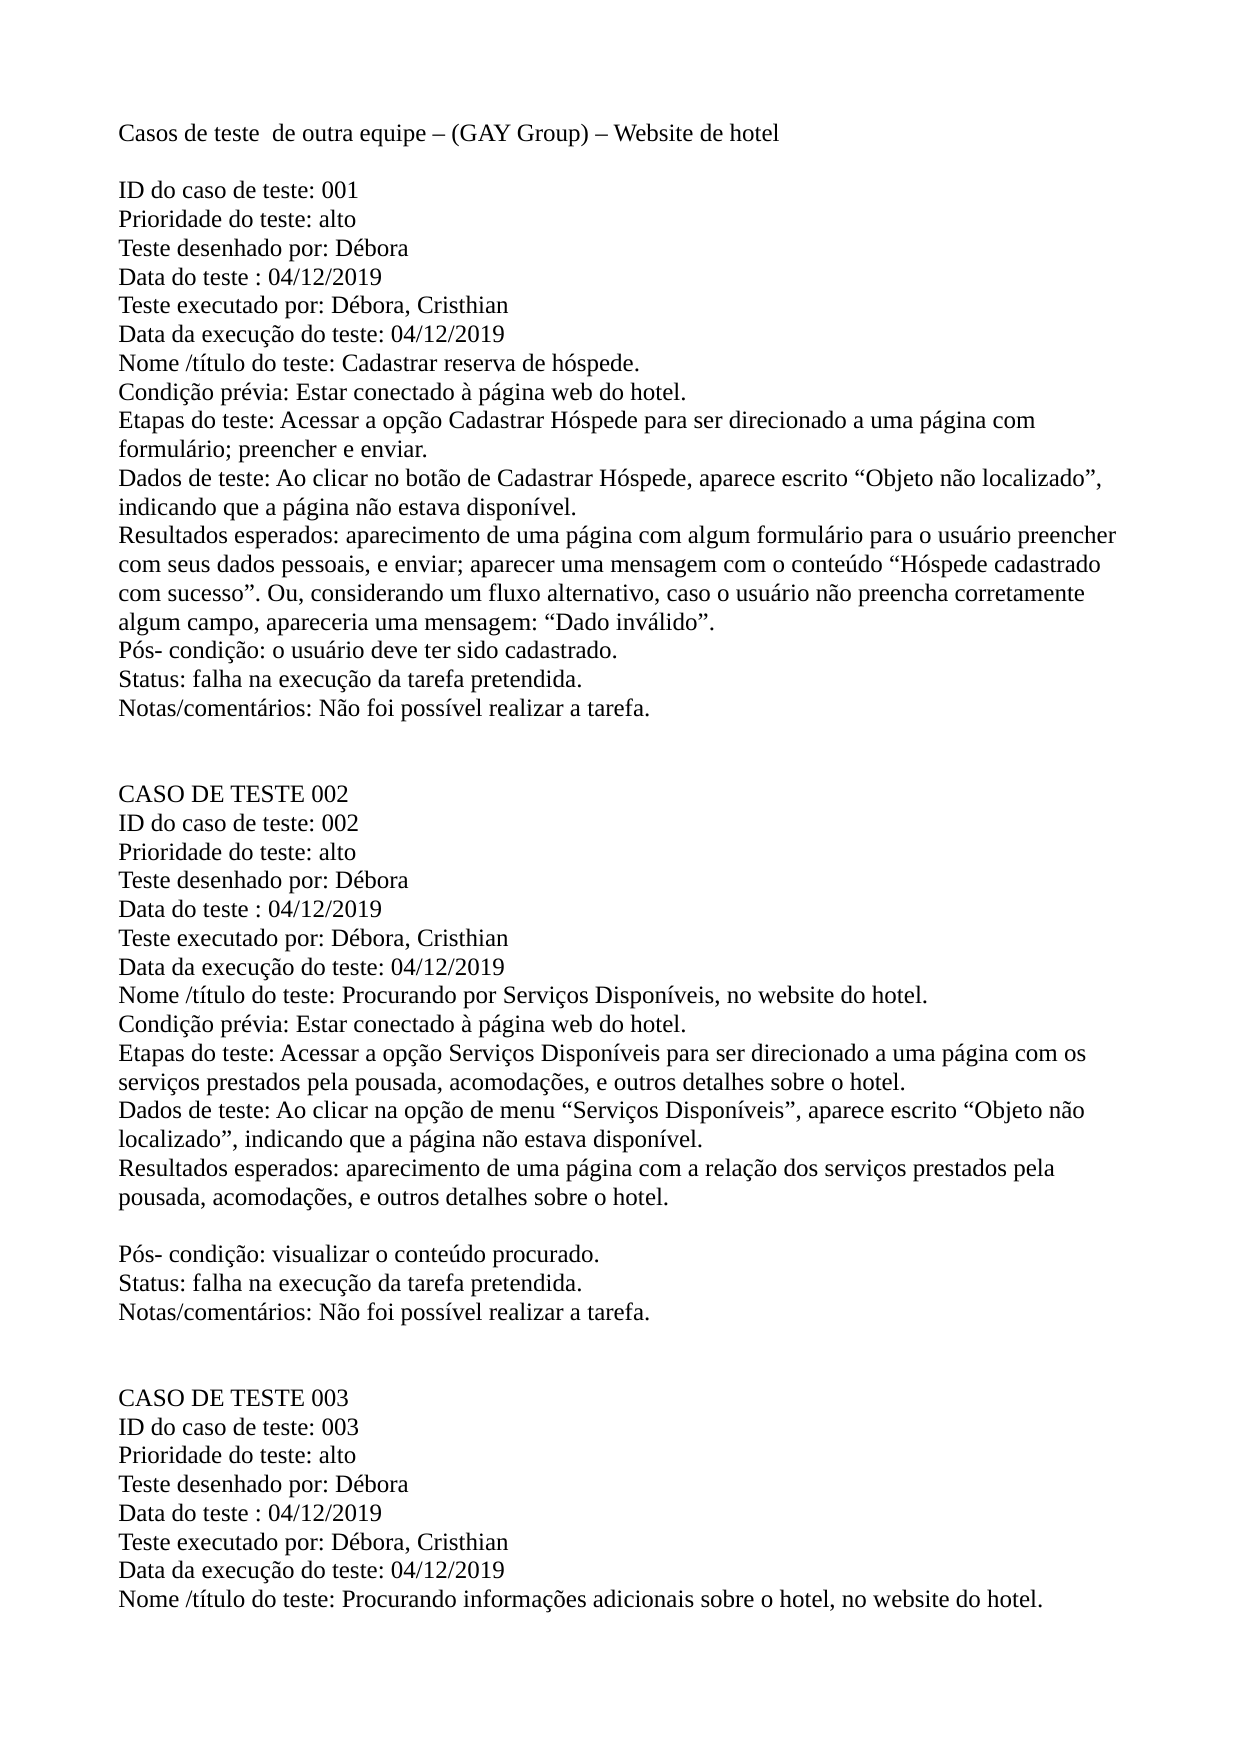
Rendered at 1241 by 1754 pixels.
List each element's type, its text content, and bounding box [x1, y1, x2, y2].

text Teste desenhado por: Débora [118, 866, 1122, 894]
text Condição prévia: Estar conectado à página web do hotel. [118, 1009, 1122, 1038]
text Prioridade do teste: alto [118, 1441, 1122, 1469]
text Pós- condição: visualizar o conteúdo procurado. [118, 1239, 1122, 1268]
text ID do caso de teste: 003 [118, 1412, 1122, 1441]
text Dados de teste: Ao clicar no botão de Cadastrar Hóspede, aparece escrito “Objeto não localizado”, indicando que a página não estava disponível. [118, 463, 1122, 521]
text Data da execução do teste: 04/12/2019 [118, 319, 1122, 348]
text Data da execução do teste: 04/12/2019 [118, 1556, 1122, 1584]
text ID do caso de teste: 002 [118, 808, 1122, 837]
text Pós- condição: o usuário deve ter sido cadastrado. [118, 636, 1122, 664]
text Status: falha na execução da tarefa pretendida. [118, 1268, 1122, 1297]
text Data do teste : 04/12/2019 [118, 894, 1122, 923]
text Data do teste : 04/12/2019 [118, 262, 1122, 291]
text Teste executado por: Débora, Cristhian [118, 291, 1122, 319]
text Prioridade do teste: alto [118, 204, 1122, 233]
text Data da execução do teste: 04/12/2019 [118, 952, 1122, 981]
text Prioridade do teste: alto [118, 837, 1122, 866]
text Nome /título do teste: Procurando informações adicionais sobre o hotel, no website do hotel. [118, 1584, 1122, 1613]
text Nome /título do teste: Procurando por Serviços Disponíveis, no website do hotel. [118, 981, 1122, 1009]
text Notas/comentários: Não foi possível realizar a tarefa. [118, 693, 1122, 722]
text Casos de teste de outra equipe – (GAY Group) – Website de hotel [118, 118, 1122, 147]
text Teste executado por: Débora, Cristhian [118, 1527, 1122, 1556]
text Teste desenhado por: Débora [118, 1469, 1122, 1498]
text Data do teste : 04/12/2019 [118, 1498, 1122, 1527]
text ID do caso de teste: 001 [118, 176, 1122, 204]
text Status: falha na execução da tarefa pretendida. [118, 664, 1122, 693]
text CASO DE TESTE 002 [118, 779, 1122, 808]
text Etapas do teste: Acessar a opção Cadastrar Hóspede para ser direcionado a uma página com formulário; preencher e enviar. [118, 406, 1122, 463]
text CASO DE TESTE 003 [118, 1383, 1122, 1412]
text Condição prévia: Estar conectado à página web do hotel. [118, 377, 1122, 406]
text Resultados esperados: aparecimento de uma página com algum formulário para o usuário preencher com seus dados pessoais, e enviar; aparecer uma mensagem com o conteúdo “Hóspede cadastrado com sucesso”. Ou, considerando um fluxo alternativo, caso o usuário não preencha corretamente algum campo, apareceria uma mensagem: “Dado inválido”. [118, 521, 1122, 636]
text Teste executado por: Débora, Cristhian [118, 923, 1122, 952]
text Nome /título do teste: Cadastrar reserva de hóspede. [118, 348, 1122, 377]
text Notas/comentários: Não foi possível realizar a tarefa. [118, 1297, 1122, 1326]
text Teste desenhado por: Débora [118, 233, 1122, 262]
text Etapas do teste: Acessar a opção Serviços Disponíveis para ser direcionado a uma página com os serviços prestados pela pousada, acomodações, e outros detalhes sobre o hotel. [118, 1038, 1122, 1096]
text Resultados esperados: aparecimento de uma página com a relação dos serviços prestados pela pousada, acomodações, e outros detalhes sobre o hotel. [118, 1153, 1122, 1211]
text Dados de teste: Ao clicar na opção de menu “Serviços Disponíveis”, aparece escrito “Objeto não localizado”, indicando que a página não estava disponível. [118, 1096, 1122, 1153]
